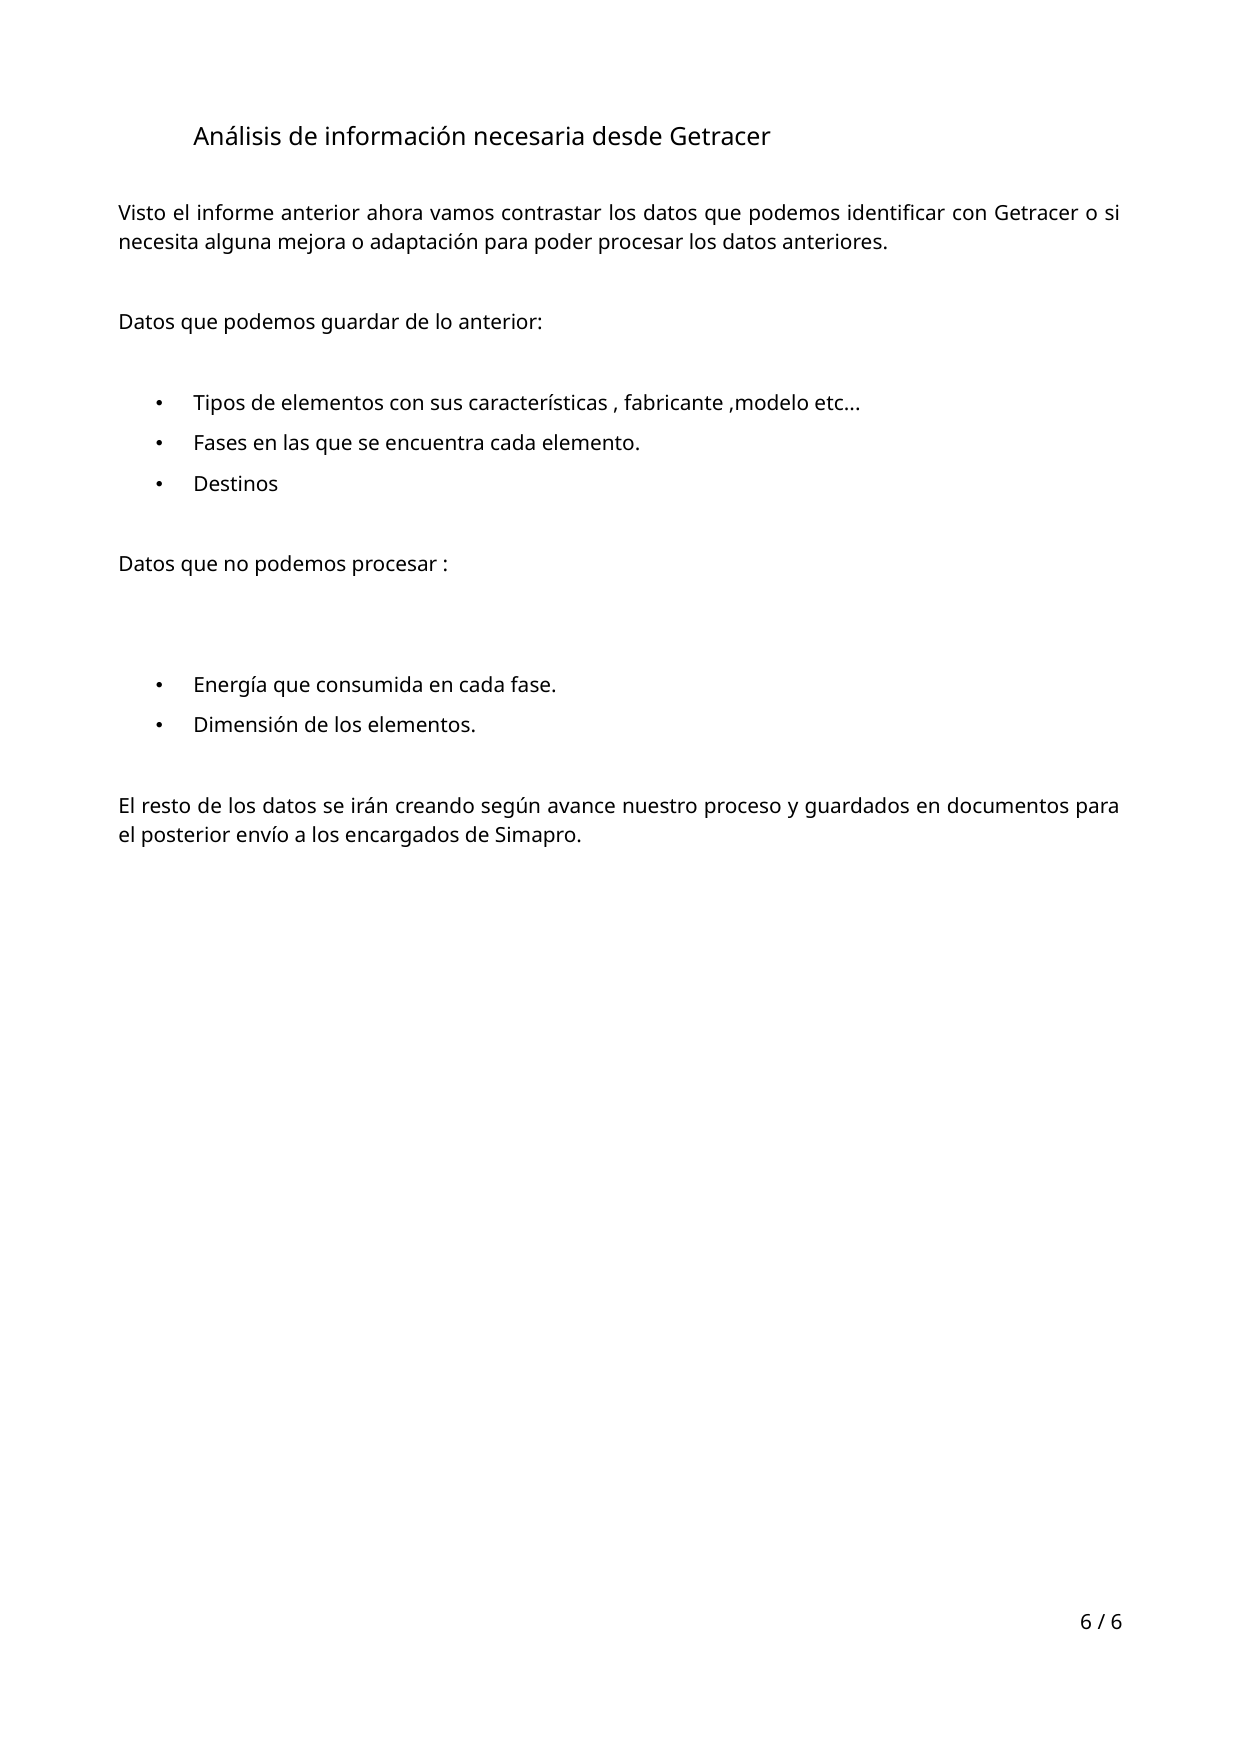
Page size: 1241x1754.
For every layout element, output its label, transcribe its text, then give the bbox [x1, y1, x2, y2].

list Energía que consumida en cada fase. [156, 670, 1122, 699]
text El resto de los datos se irán creando según avance nuestro proceso y guardados en documentos para el posterior envío a los encargados de Simapro. [118, 791, 1122, 848]
list Análisis de información necesaria desde Getracer [156, 118, 1122, 152]
text Datos que no podemos procesar : [118, 549, 1122, 578]
text Visto el informe anterior ahora vamos contrastar los datos que podemos identificar con Getracer o si necesita alguna mejora o adaptación para poder procesar los datos anteriores. [118, 198, 1122, 255]
list Fases en las que se encuentra cada elemento. [156, 428, 1122, 457]
list Dimensión de los elementos. [156, 711, 1122, 739]
text Datos que podemos guardar de lo anterior: [118, 307, 1122, 336]
list Tipos de elementos con sus características , fabricante ,modelo etc... [156, 388, 1122, 417]
list Destinos [156, 469, 1122, 497]
